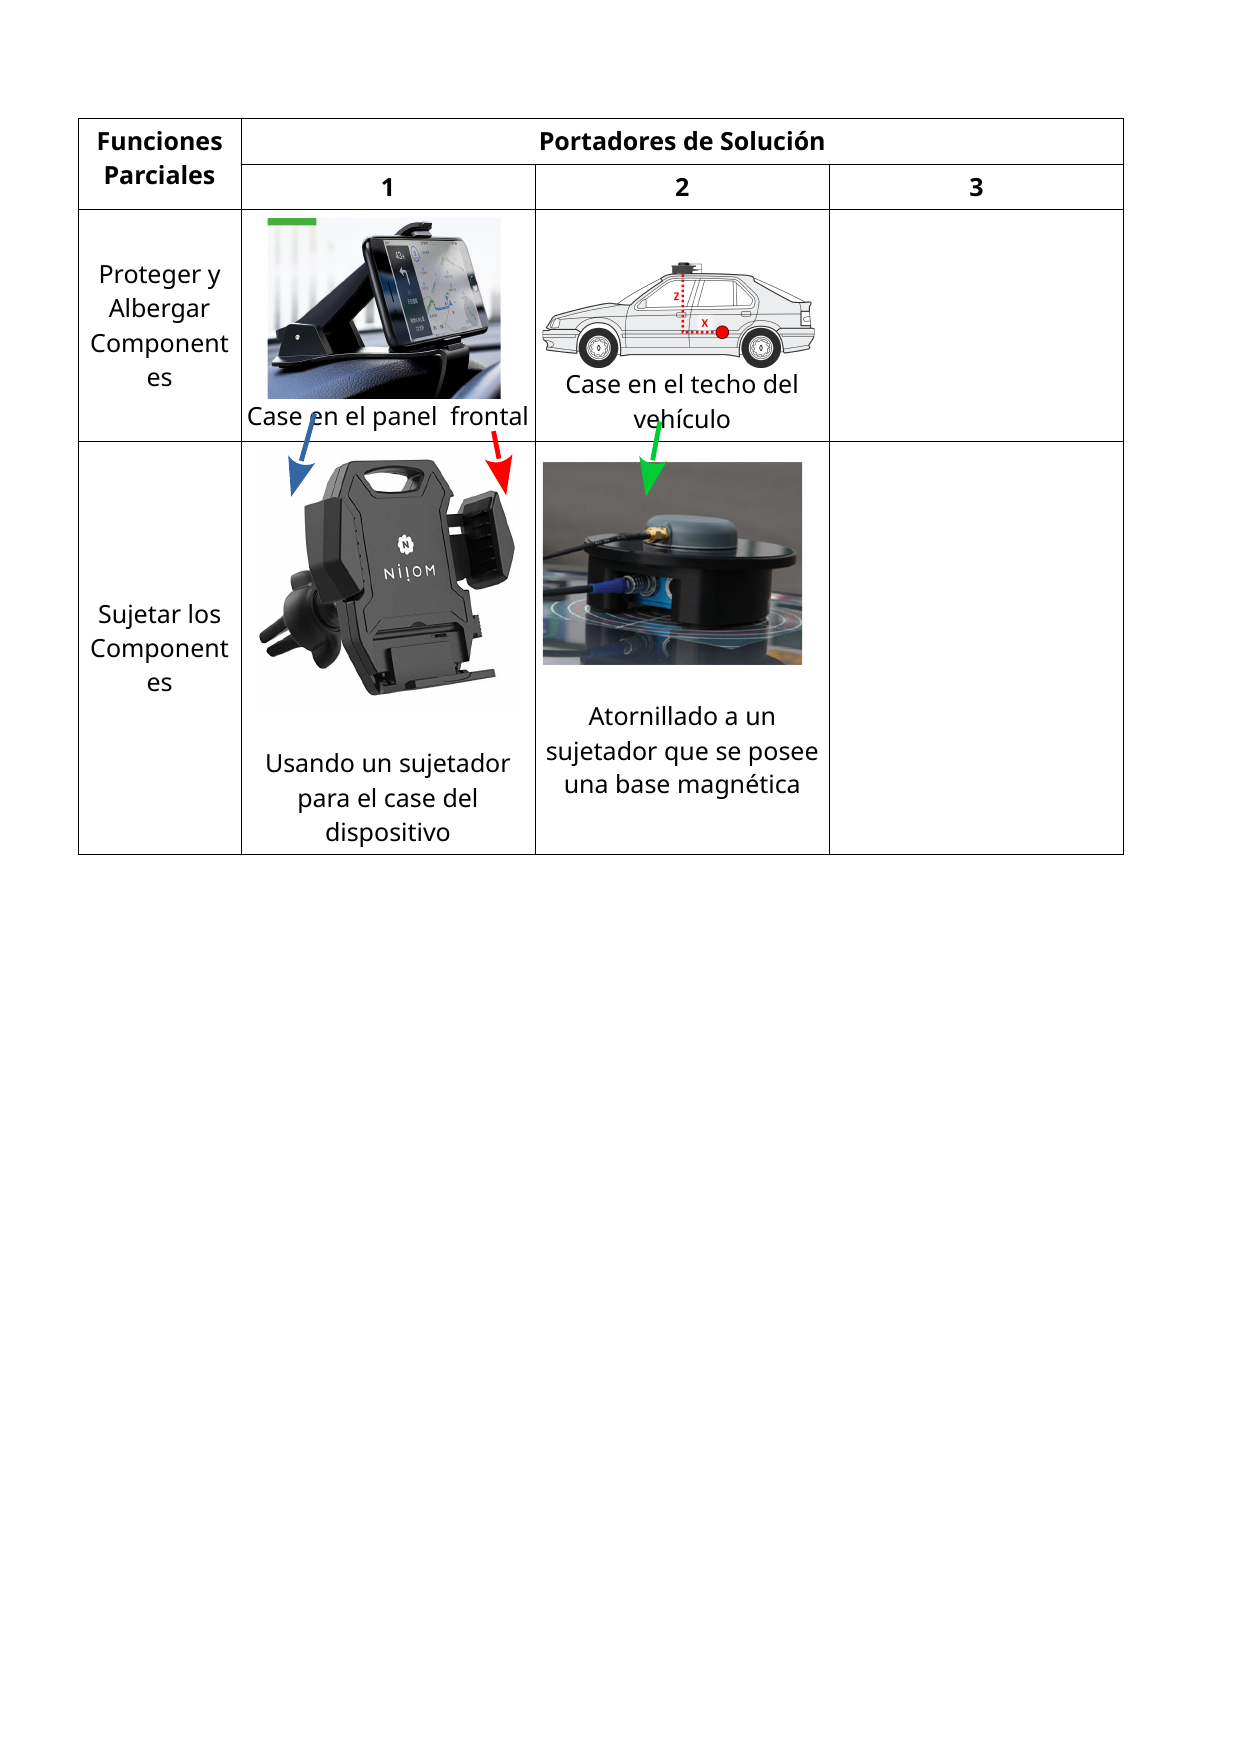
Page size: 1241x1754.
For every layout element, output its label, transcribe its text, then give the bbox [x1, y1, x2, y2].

table_cell 2 [536, 165, 829, 209]
picture [542, 255, 815, 368]
table_header Funciones Parciales [79, 119, 241, 209]
table_cell Atornillado a un sujetador que se posee una base magnética [536, 442, 829, 854]
table_cell Case en el techo del vehículo [536, 210, 829, 441]
table_cell [830, 210, 1123, 441]
picture [255, 446, 521, 712]
table_cell 3 [830, 165, 1123, 209]
table_cell [830, 442, 1123, 854]
picture [542, 462, 803, 665]
table_cell Proteger y Albergar Componentes [79, 210, 241, 441]
table_cell 1 [242, 165, 535, 209]
table_cell Usando un sujetador para el case del dispositivo [242, 442, 535, 854]
picture [267, 218, 501, 399]
table_header Portadores de Solución [242, 119, 1123, 164]
table_cell Sujetar los Componentes [79, 442, 241, 854]
table_cell Case en el panel frontal [242, 210, 535, 441]
